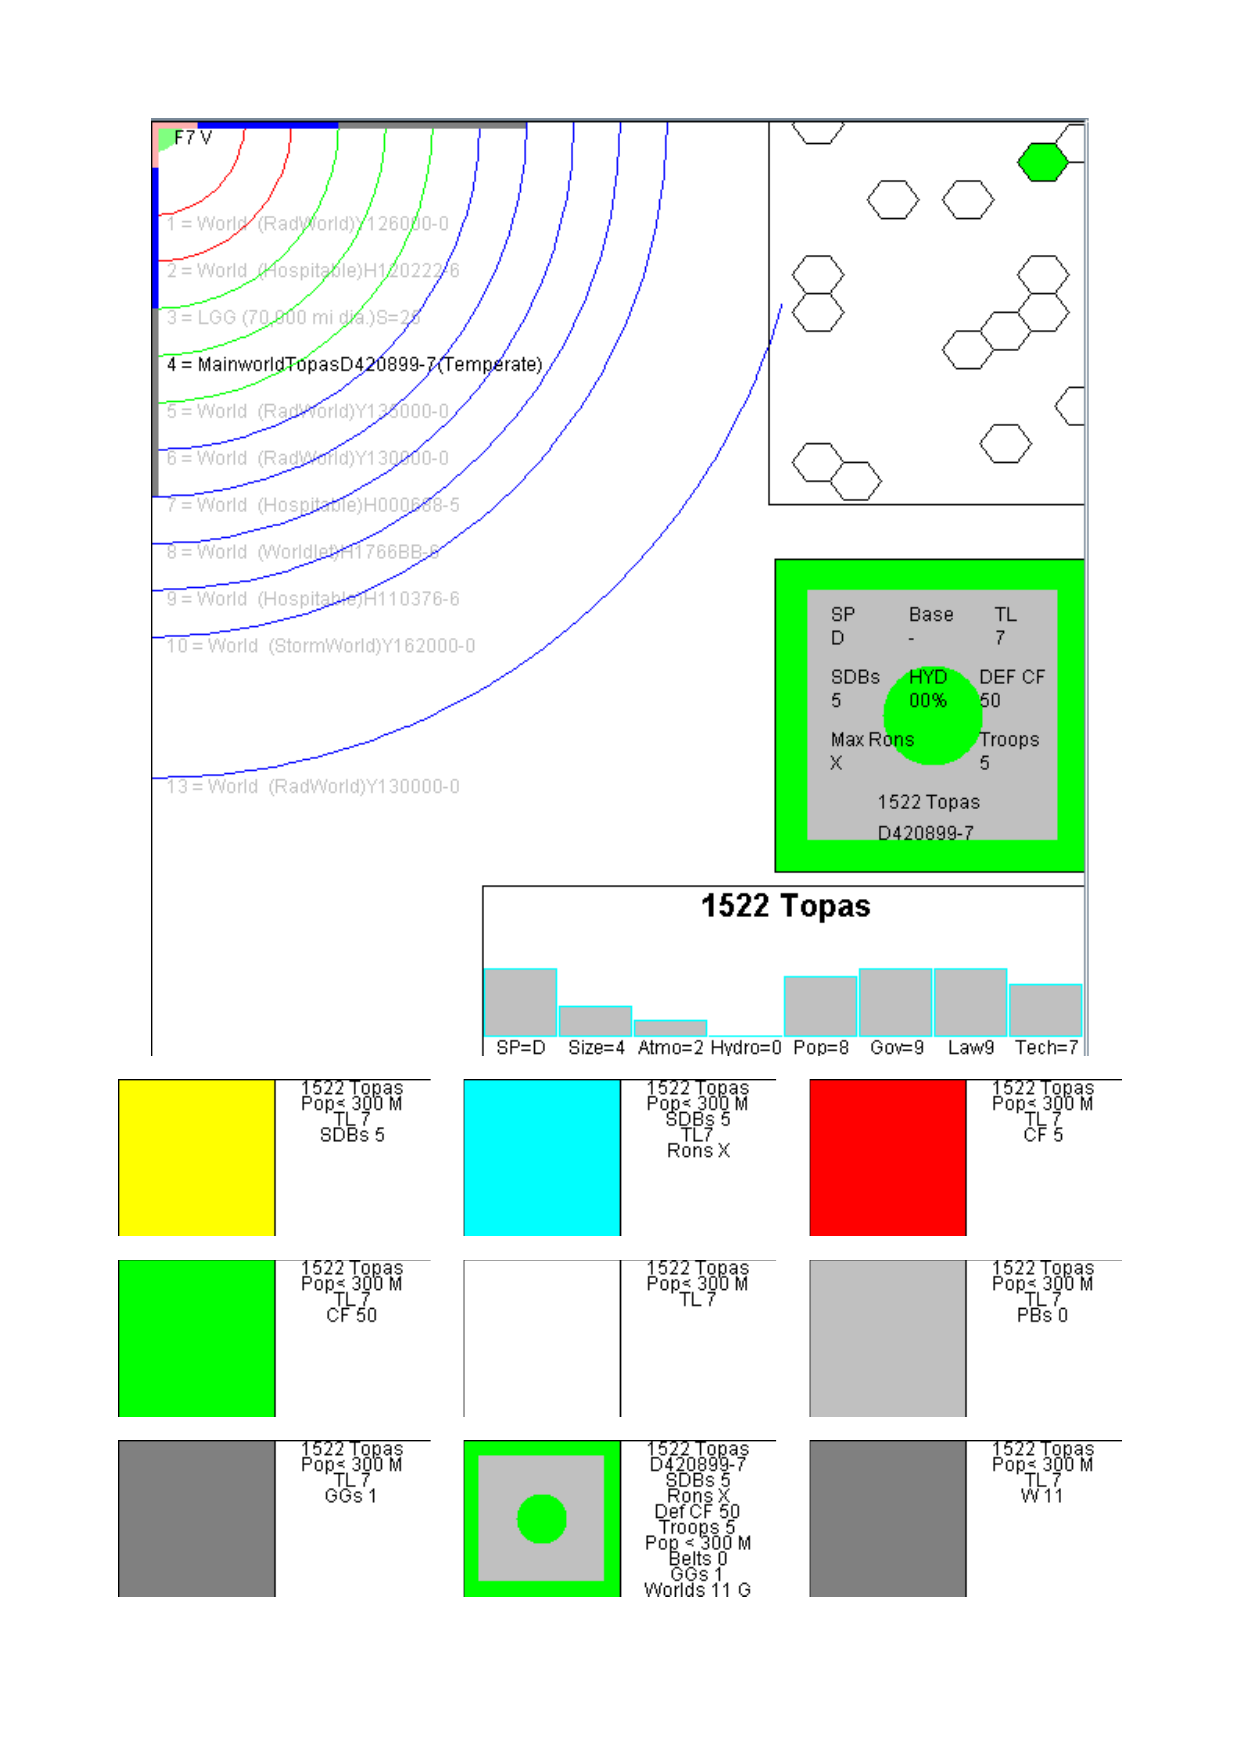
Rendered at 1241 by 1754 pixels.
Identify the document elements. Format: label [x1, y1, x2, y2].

picture [809, 1440, 1122, 1597]
picture [118, 1440, 431, 1597]
picture [151, 118, 1089, 1056]
picture [463, 1260, 777, 1417]
picture [809, 1260, 1122, 1417]
picture [118, 1260, 431, 1417]
picture [463, 1440, 777, 1597]
picture [118, 1079, 431, 1236]
picture [463, 1079, 777, 1236]
picture [809, 1079, 1122, 1236]
